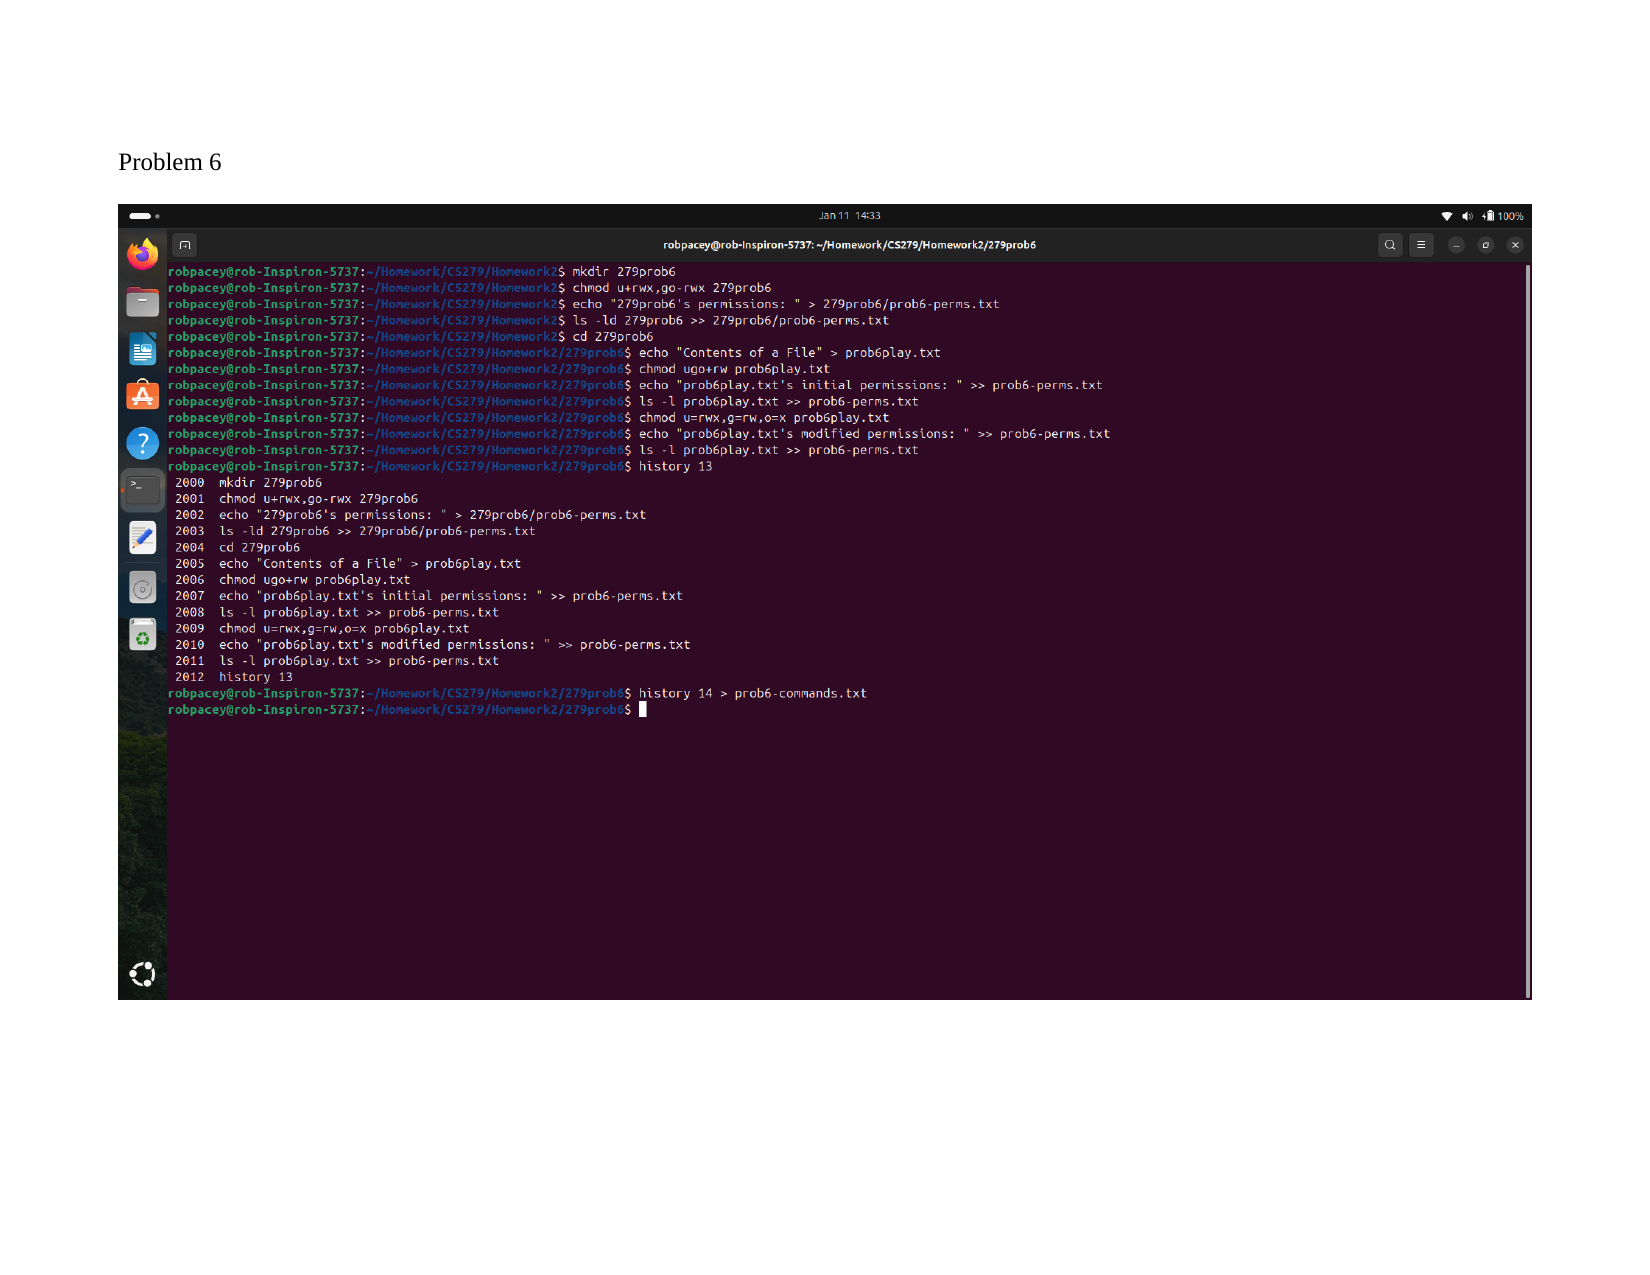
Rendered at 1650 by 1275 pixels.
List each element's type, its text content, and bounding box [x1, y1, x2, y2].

text Problem 6 [118, 147, 1532, 176]
picture [118, 204, 1532, 1000]
